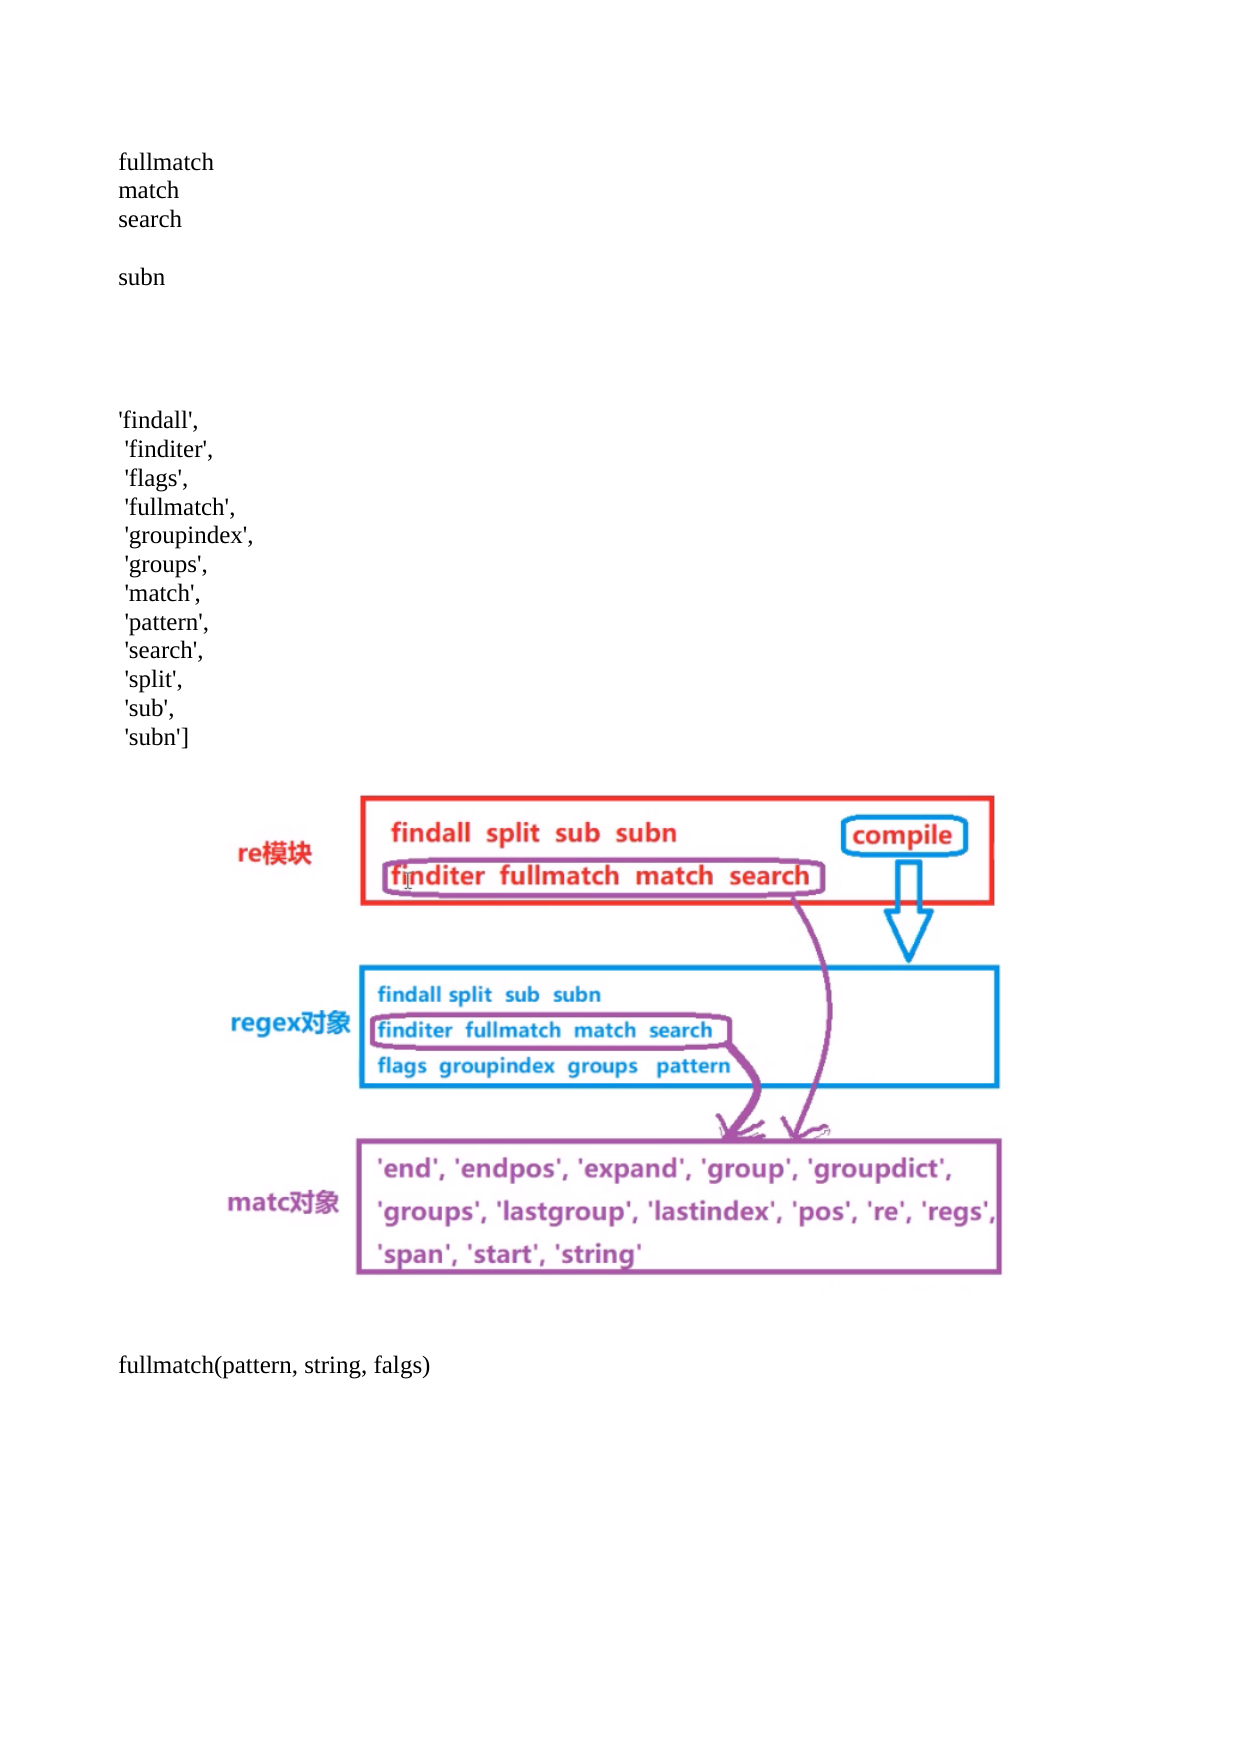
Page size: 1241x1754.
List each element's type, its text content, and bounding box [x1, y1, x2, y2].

text 'split', [118, 664, 1122, 693]
text 'findall', [118, 406, 1122, 434]
picture [224, 779, 1016, 1293]
text 'match', [118, 578, 1122, 607]
text 'groups', [118, 549, 1122, 578]
text fullmatch [118, 147, 1122, 176]
text 'subn'] [118, 722, 1122, 751]
text 'flags', [118, 463, 1122, 492]
text 'groupindex', [118, 521, 1122, 549]
text fullmatch(pattern, string, falgs) [118, 1350, 1122, 1379]
text 'fullmatch', [118, 492, 1122, 521]
text 'search', [118, 636, 1122, 664]
text 'sub', [118, 693, 1122, 722]
text match [118, 176, 1122, 204]
text subn [118, 262, 1122, 291]
text 'finditer', [118, 434, 1122, 463]
text search [118, 204, 1122, 233]
text 'pattern', [118, 607, 1122, 636]
